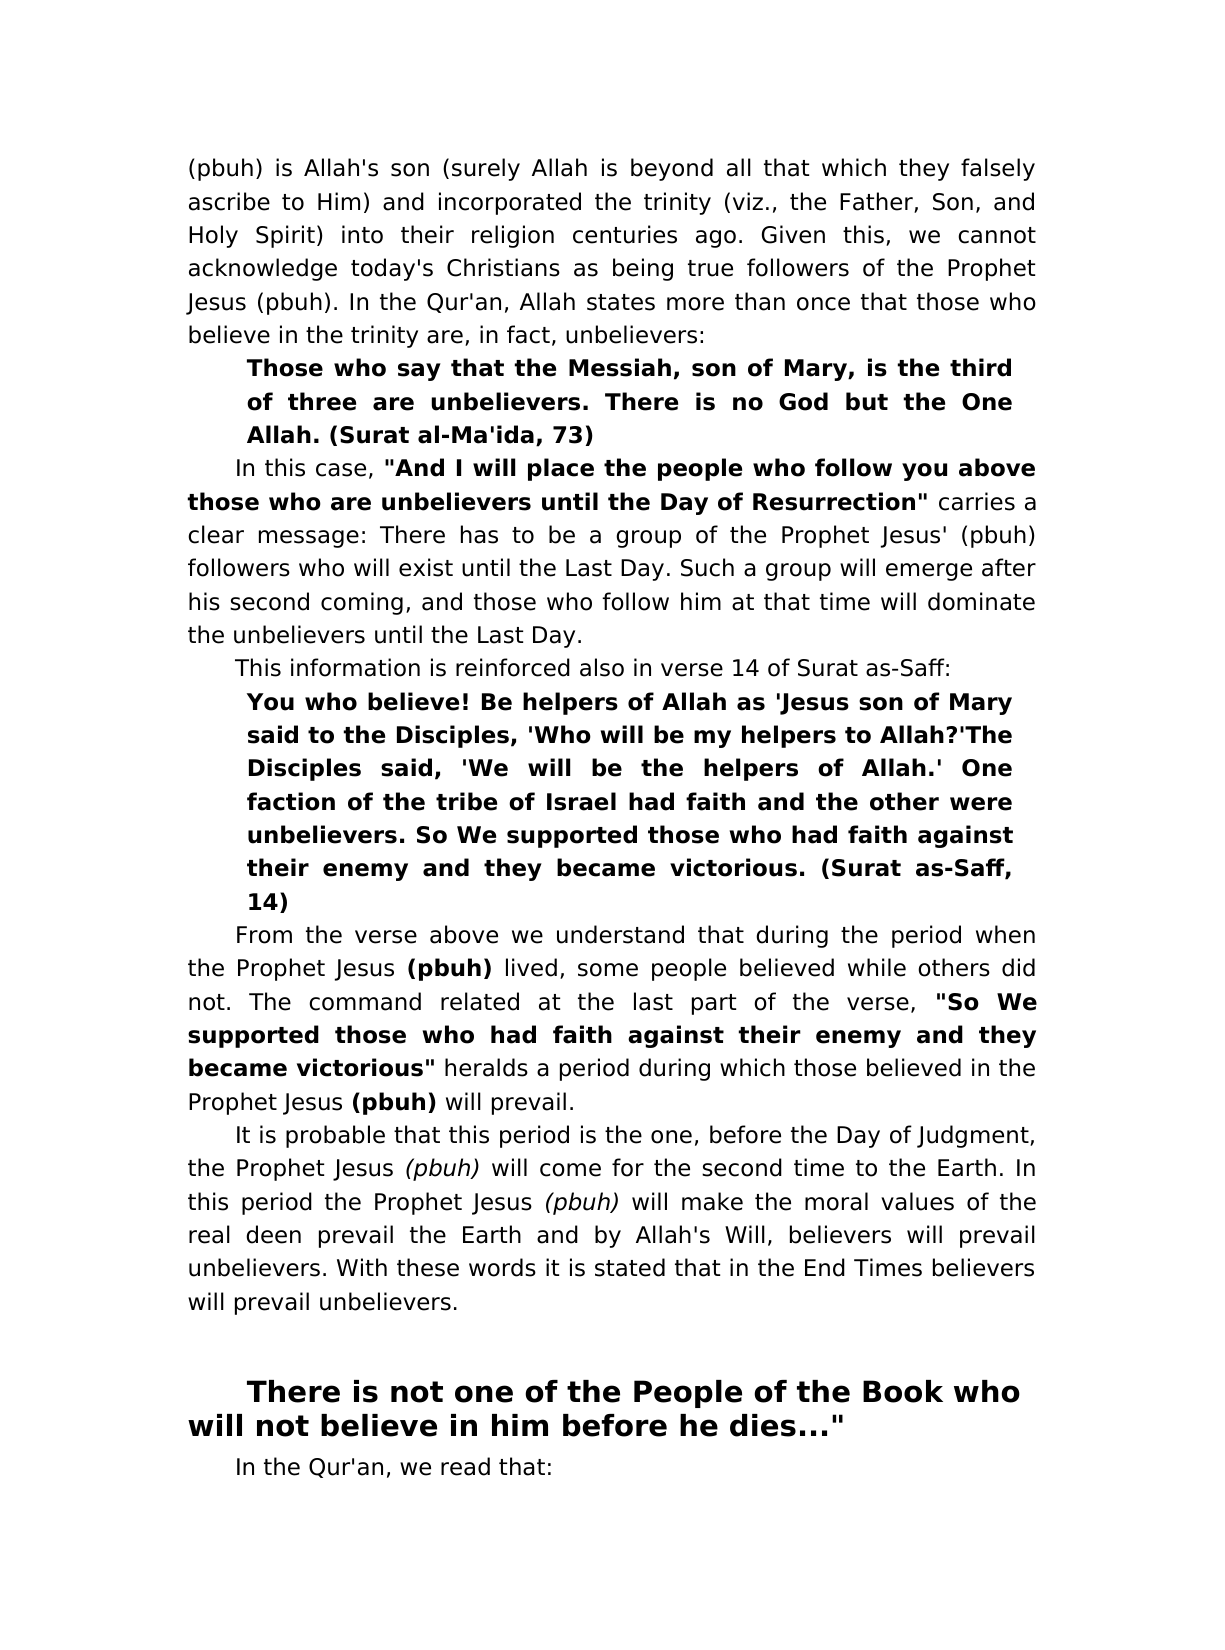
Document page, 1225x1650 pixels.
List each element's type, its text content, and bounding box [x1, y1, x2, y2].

text In this case, "And I will place the people who follow you above those who are unbelievers until the Day of Resurrection" carries a clear message: There has to be a group of the Prophet Jesus' (pbuh) followers who will exist until the Last Day. Such a group will emerge after his second coming, and those who follow him at that time will dominate the unbelievers until the Last Day. [187, 450, 1037, 650]
subtitle There is not one of the People of the Book who will not believe in him before he dies..." [187, 1375, 1037, 1443]
text From the verse above we understand that during the period when the Prophet Jesus (pbuh) lived, some people believed while others did not. The command related at the last part of the verse, "So We supported those who had faith against their enemy and they became victorious" heralds a period during which those believed in the Prophet Jesus (pbuh) will prevail. [187, 917, 1037, 1117]
text You who believe! Be helpers of Allah as 'Jesus son of Mary said to the Disciples, 'Who will be my helpers to Allah?'The Disciples said, 'We will be the helpers of Allah.' One faction of the tribe of Israel had faith and the other were unbelievers. So We supported those who had faith against their enemy and they became victorious. (Surat as-Saff, 14) [247, 683, 1014, 917]
text In the Qur'an, we read that: [187, 1449, 1037, 1482]
text Those who say that the Messiah, son of Mary, is the third of three are unbelievers. There is no God but the One Allah. (Surat al-Ma'ida, 73) [247, 350, 1014, 450]
text It is probable that this period is the one, before the Day of Judgment, the Prophet Jesus (pbuh) will come for the second time to the Earth. In this period the Prophet Jesus (pbuh) will make the moral values of the real deen prevail the Earth and by Allah's Will, believers will prevail unbelievers. With these words it is stated that in the End Times believers will prevail unbelievers. [187, 1117, 1037, 1317]
text (pbuh) is Allah's son (surely Allah is beyond all that which they falsely ascribe to Him) and incorporated the trinity (viz., the Father, Son, and Holy Spirit) into their religion centuries ago. Given this, we cannot acknowledge today's Christians as being true followers of the Prophet Jesus (pbuh). In the Qur'an, Allah states more than once that those who believe in the trinity are, in fact, unbelievers: [187, 150, 1037, 350]
text This information is reinforced also in verse 14 of Surat as-Saff: [187, 650, 1037, 683]
